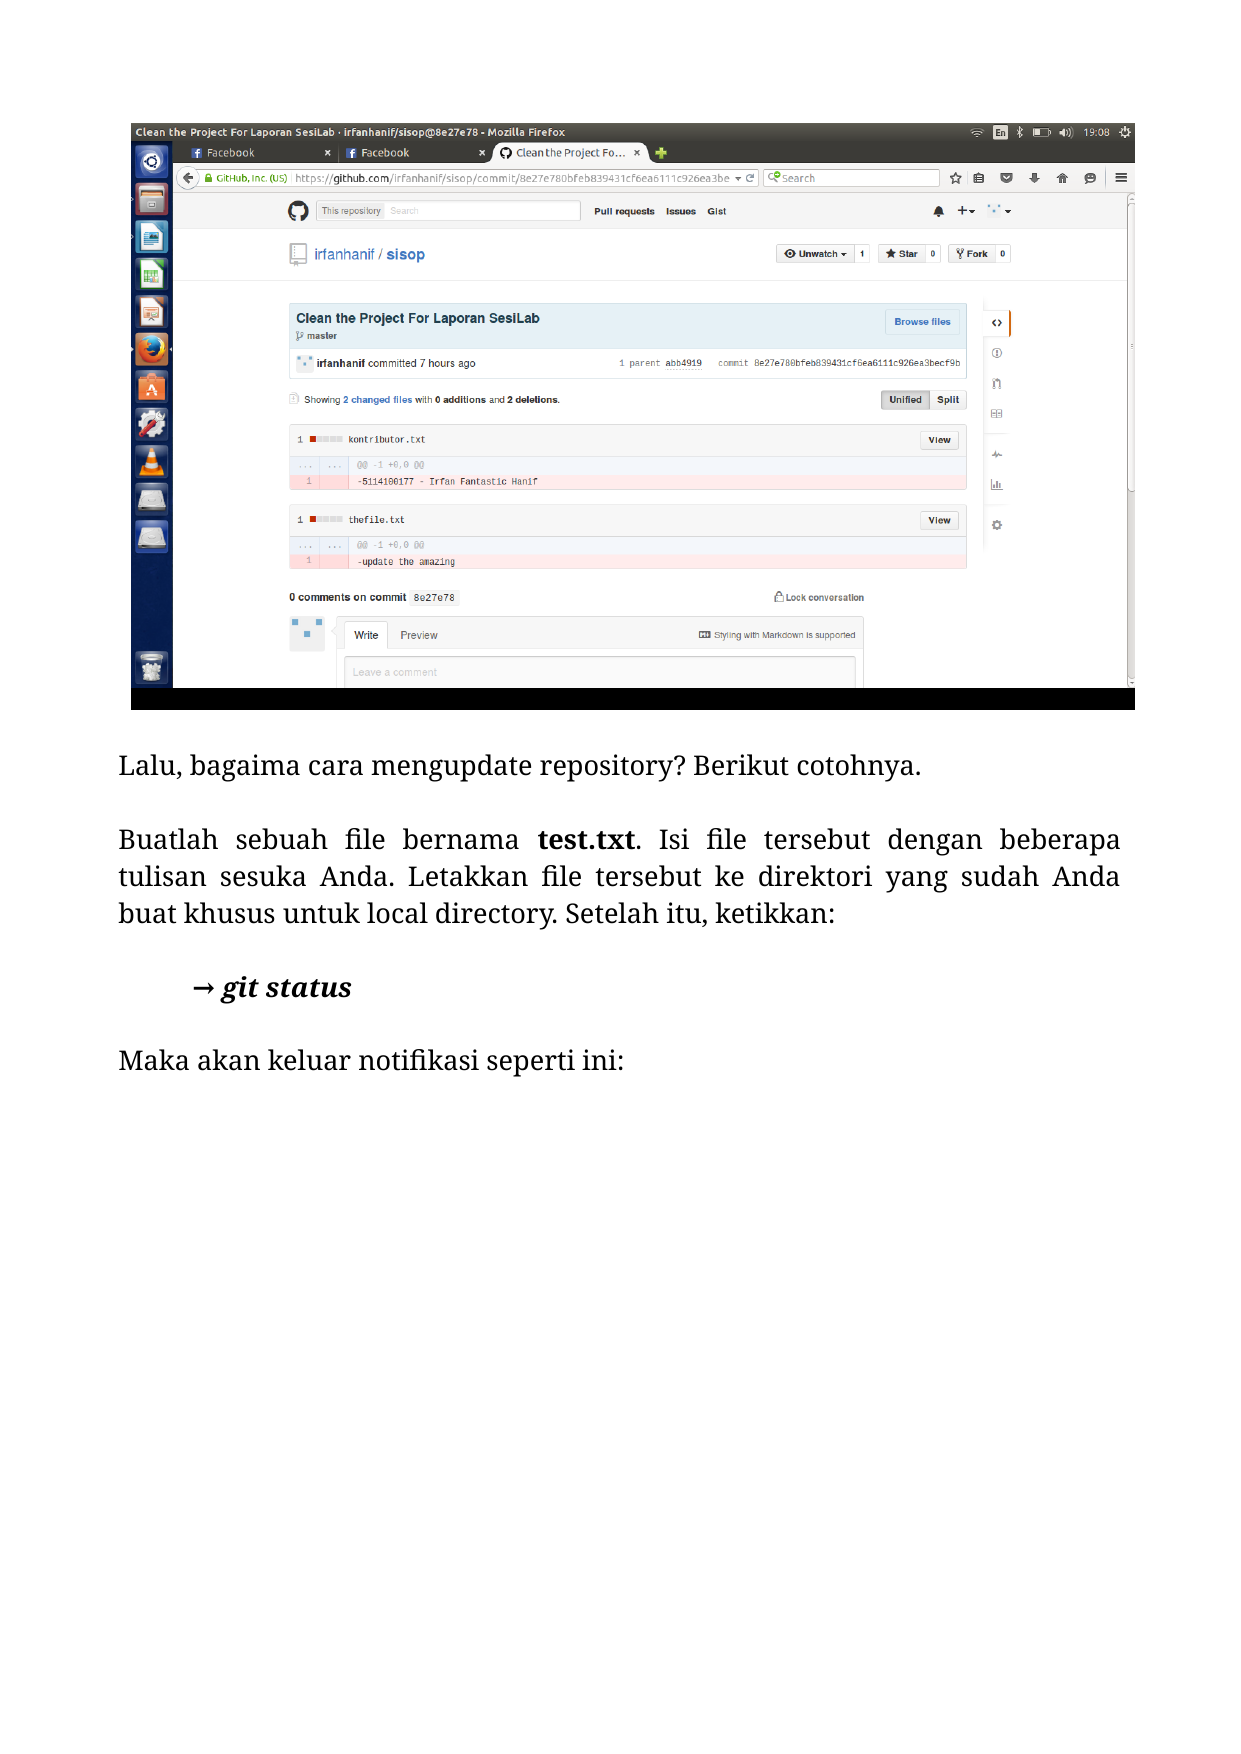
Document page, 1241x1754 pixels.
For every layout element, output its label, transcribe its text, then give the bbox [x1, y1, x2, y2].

text Lalu, bagaima cara mengupdate repository? Berikut cotohnya. [118, 747, 1122, 784]
text Maka akan keluar notifikasi seperti ini: [118, 1042, 1122, 1079]
text → git status [118, 968, 1122, 1005]
text Buatlah sebuah file bernama test.txt. Isi file tersebut dengan beberapa tulisan sesuka Anda. Letakkan file tersebut ke direktori yang sudah Anda buat khusus untuk local directory. Setelah itu, ketikkan: [118, 821, 1122, 931]
picture [131, 123, 1135, 710]
